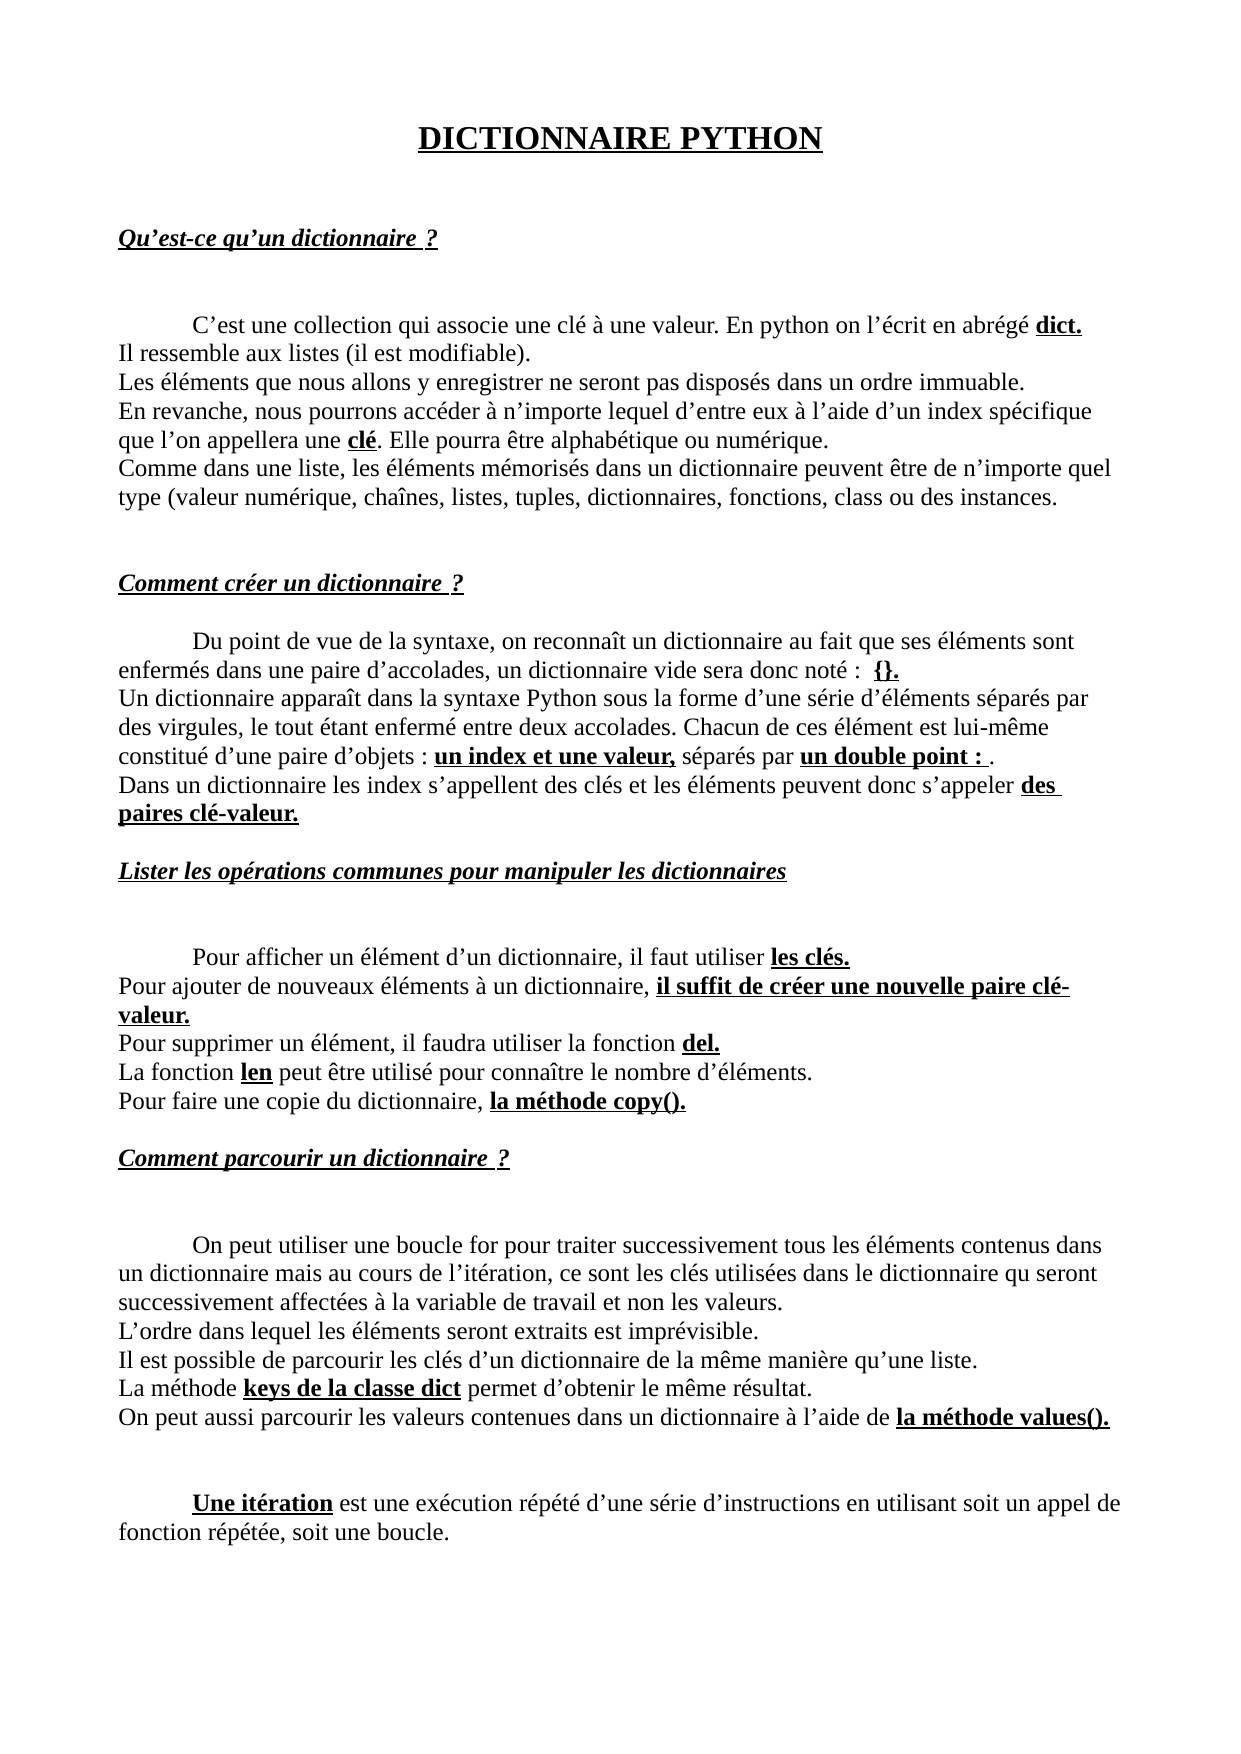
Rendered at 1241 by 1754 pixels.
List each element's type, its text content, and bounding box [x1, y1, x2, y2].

text Un dictionnaire apparaît dans la syntaxe Python sous la forme d’une série d’éléments séparés par des virgules, le tout étant enfermé entre deux accolades. Chacun de ces élément est lui-même constitué d’une paire d’objets : un index et une valeur, séparés par un double point : . [118, 683, 1122, 770]
text Comme dans une liste, les éléments mémorisés dans un dictionnaire peuvent être de n’importe quel type (valeur numérique, chaînes, listes, tuples, dictionnaires, fonctions, class ou des instances. [118, 453, 1122, 511]
text Pour faire une copie du dictionnaire, la méthode copy(). [118, 1086, 1122, 1115]
text Comment parcourir un dictionnaire ? [118, 1143, 1122, 1172]
text Il est possible de parcourir les clés d’un dictionnaire de la même manière qu’une liste. [118, 1345, 1122, 1373]
text Une itération est une exécution répété d’une série d’instructions en utilisant soit un appel de fonction répétée, soit une boucle. [118, 1488, 1122, 1546]
text Qu’est-ce qu’un dictionnaire ? [118, 223, 1122, 252]
text Lister les opérations communes pour manipuler les dictionnaires [118, 856, 1122, 885]
text L’ordre dans lequel les éléments seront extraits est imprévisible. [118, 1316, 1122, 1345]
text En revanche, nous pourrons accéder à n’importe lequel d’entre eux à l’aide d’un index spécifique que l’on appellera une clé. Elle pourra être alphabétique ou numérique. [118, 396, 1122, 453]
text On peut aussi parcourir les valeurs contenues dans un dictionnaire à l’aide de la méthode values(). [118, 1402, 1122, 1431]
text Pour afficher un élément d’un dictionnaire, il faut utiliser les clés. [118, 942, 1122, 971]
text Pour ajouter de nouveaux éléments à un dictionnaire, il suffit de créer une nouvelle paire clé-valeur. [118, 971, 1122, 1028]
text Pour supprimer un élément, il faudra utiliser la fonction del. [118, 1028, 1122, 1057]
text Dans un dictionnaire les index s’appellent des clés et les éléments peuvent donc s’appeler des paires clé-valeur. [118, 770, 1122, 827]
text Du point de vue de la syntaxe, on reconnaît un dictionnaire au fait que ses éléments sont enfermés dans une paire d’accolades, un dictionnaire vide sera donc noté : {}. [118, 626, 1122, 683]
text Comment créer un dictionnaire ? [118, 568, 1122, 597]
text Les éléments que nous allons y enregistrer ne seront pas disposés dans un ordre immuable. [118, 367, 1122, 396]
text La méthode keys de la classe dict permet d’obtenir le même résultat. [118, 1373, 1122, 1402]
text C’est une collection qui associe une clé à une valeur. En python on l’écrit en abrégé dict. [118, 310, 1122, 338]
text DICTIONNAIRE PYTHON [118, 118, 1122, 156]
text On peut utiliser une boucle for pour traiter successivement tous les éléments contenus dans un dictionnaire mais au cours de l’itération, ce sont les clés utilisées dans le dictionnaire qu seront successivement affectées à la variable de travail et non les valeurs. [118, 1230, 1122, 1316]
text La fonction len peut être utilisé pour connaître le nombre d’éléments. [118, 1057, 1122, 1086]
text Il ressemble aux listes (il est modifiable). [118, 338, 1122, 367]
